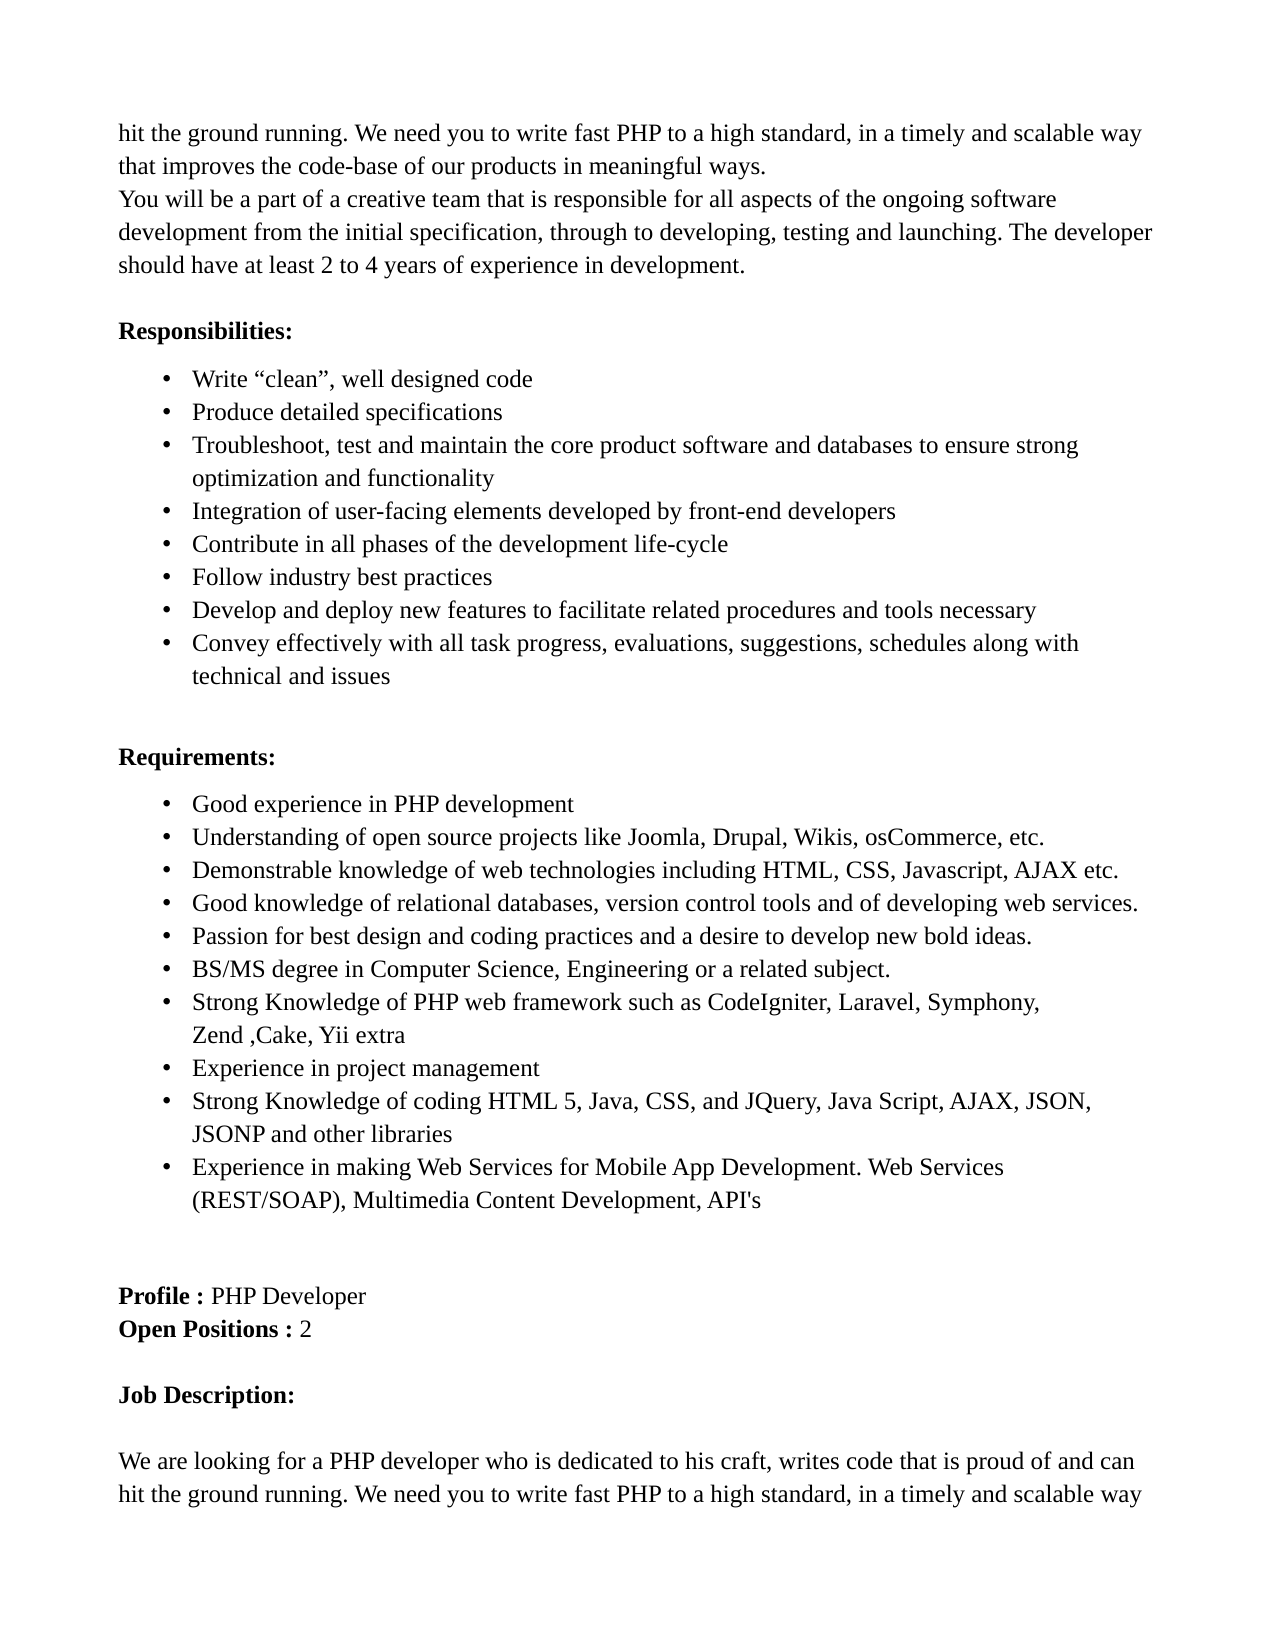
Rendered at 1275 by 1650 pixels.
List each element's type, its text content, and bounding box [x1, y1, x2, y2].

list Experience in making Web Services for Mobile App Development. Web Services (REST/SOAP), Multimedia Content Development, API's [162, 1152, 1157, 1214]
list Produce detailed specifications [162, 397, 1157, 426]
list Good experience in PHP development [162, 789, 1157, 818]
text Profile : PHP Developer [118, 1281, 1157, 1309]
text J​ob Description​: [118, 1347, 1157, 1408]
list Good knowledge of relational databases, version control tools and of developing web services. [162, 888, 1157, 917]
list Troubleshoot, test and maintain the core product software and databases to ensure strong optimization and functionality [162, 430, 1157, 492]
text We are looking for a PHP developer who is dedicated to his craft, writes code that is proud of and can hit the ground running. We need you to write fast PHP to a high standard, in a timely and scalable way [118, 1413, 1157, 1508]
list Write “clean”, well designed code [162, 364, 1157, 393]
list Demonstrable knowledge of web technologies including HTML, CSS, Javascript, AJAX etc. [162, 855, 1157, 884]
text Requirements: [118, 709, 1157, 770]
text Open Positions : 2 [118, 1314, 1157, 1342]
list Contribute in all phases of the development life-cycle [162, 529, 1157, 558]
list Develop and deploy new features to facilitate related procedures and tools necessary [162, 595, 1157, 624]
text Responsibilities: [118, 283, 1157, 345]
list Follow industry best practices [162, 562, 1157, 591]
list Integration of user-facing elements developed by front-end developers [162, 496, 1157, 525]
list Passion for best design and coding practices and a desire to develop new bold ideas. [162, 921, 1157, 950]
text hit the ground running. We need you to write fast PHP to a high standard, in a timely and scalable way that improves the code-base of our products in meaningful ways. You will be a part of a creative team that is responsible for all aspects of the ongoing software development from the initial specification, through to developing, testing and launching. The developer should have at least 2 to 4 years of experience in development. [118, 118, 1157, 279]
list Strong Knowledge of coding HTML 5, Java, CSS, and JQuery, Java Script, AJAX, JSON, JSONP and other libraries [162, 1086, 1157, 1148]
list Experience in project management [162, 1053, 1157, 1082]
list Understanding of open source projects like Joomla, Drupal, Wikis, osCommerce, etc. [162, 822, 1157, 851]
list Convey effectively with all task progress, evaluations, suggestions, schedules along with technical and issues [162, 628, 1157, 690]
list Strong Knowledge of PHP web framework such as CodeIgniter, Laravel, Symphony, Zend ,Cake, Yii extra [162, 987, 1157, 1049]
list BS/MS degree in Computer Science, Engineering or a related subject. [162, 954, 1157, 983]
